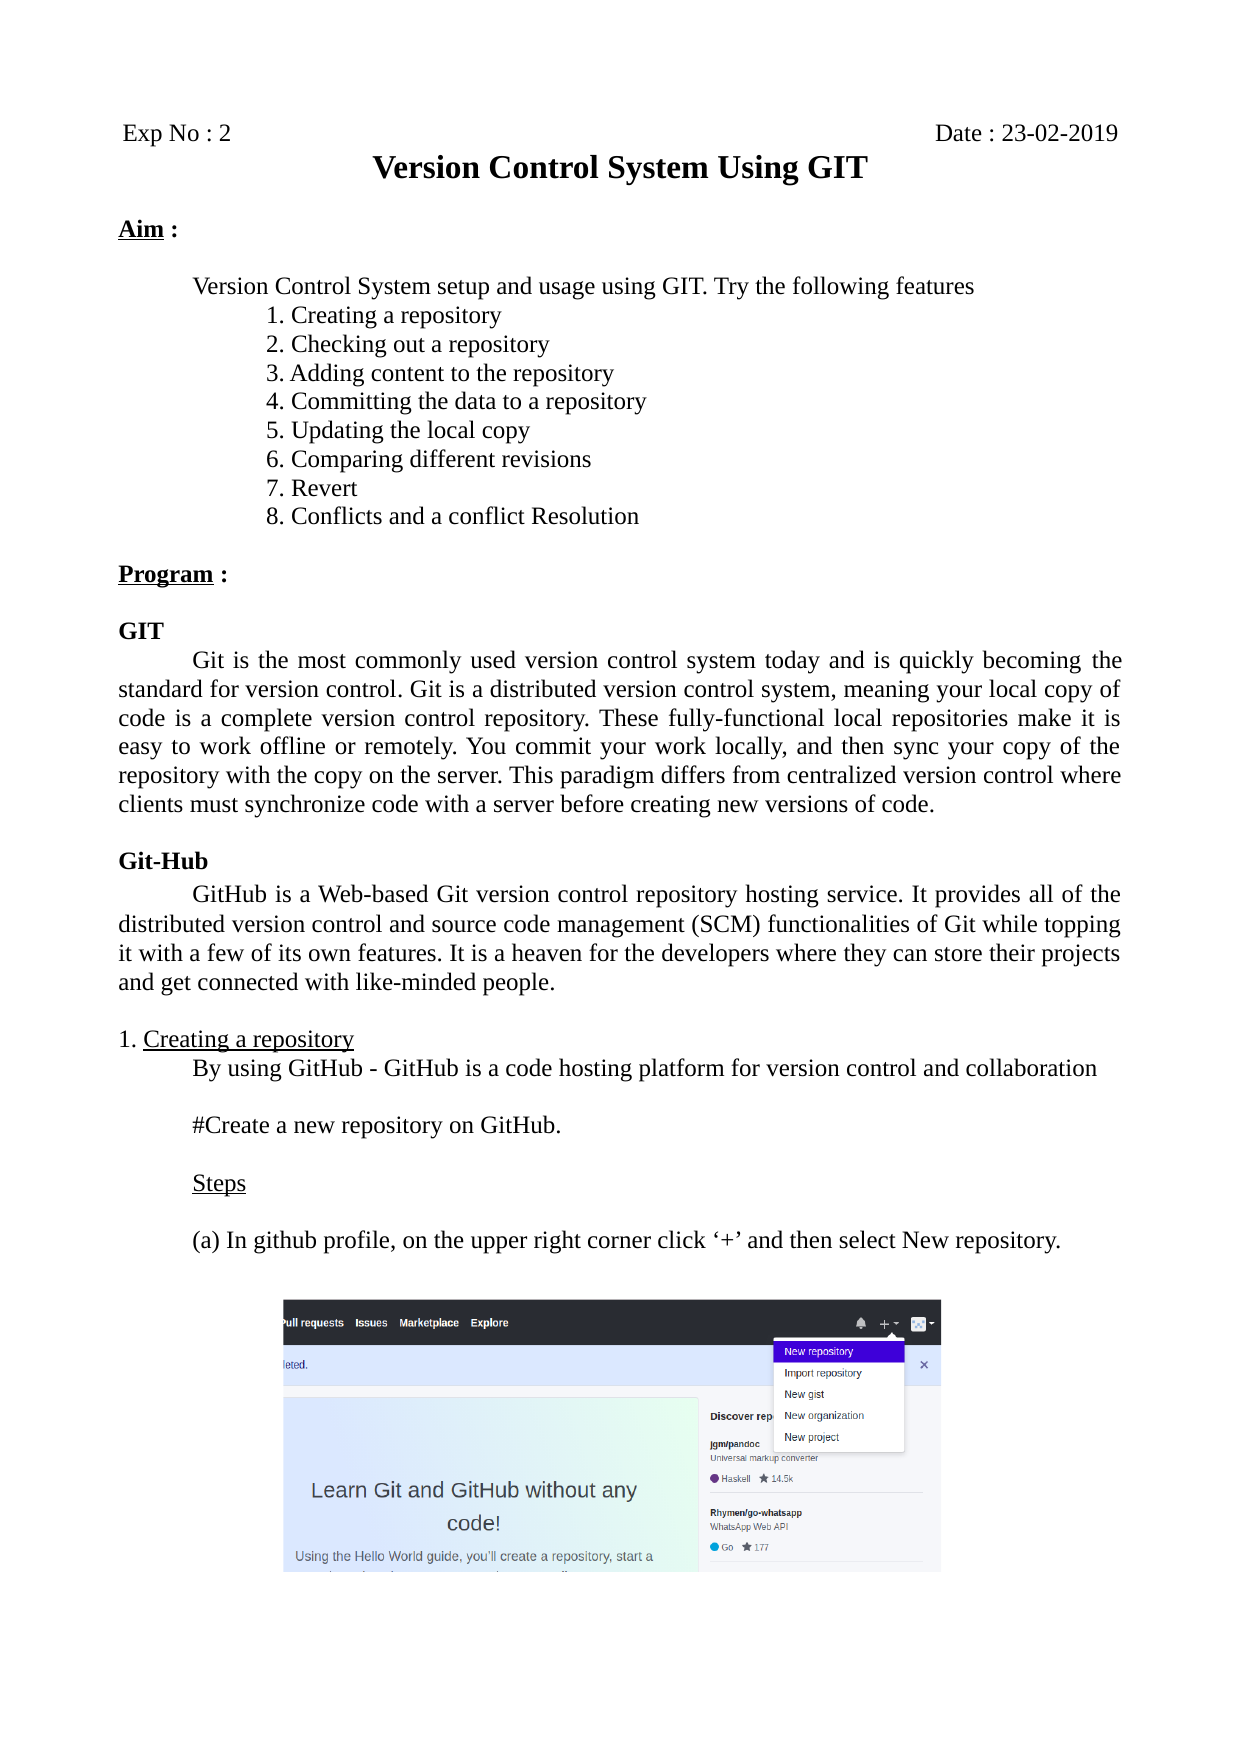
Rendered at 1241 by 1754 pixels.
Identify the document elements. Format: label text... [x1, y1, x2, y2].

text Program : [118, 559, 1122, 588]
text Version Control System Using GIT [118, 147, 1122, 185]
text Steps [118, 1168, 1122, 1197]
text GIT [118, 616, 1122, 645]
text Git-Hub [118, 846, 1122, 875]
text By using GitHub - GitHub is a code hosting platform for version control and collaboration [118, 1053, 1122, 1082]
text Version Control System setup and usage using GIT. Try the following features [118, 271, 1122, 300]
text 1. Creating a repository [118, 1024, 1122, 1053]
text Aim : [118, 214, 1122, 243]
text (a) In github profile, on the upper right corner click ‘+’ and then select New repository. [118, 1226, 1122, 1254]
text GitHub is a Web-based Git version control repository hosting service. It provides all of the distributed version control and source code management (SCM) functionalities of Git while topping it with a few of its own features. It is a heaven for the developers where they can store their projects and get connected with like-minded people. [118, 875, 1122, 996]
picture [283, 1298, 942, 1572]
text #Create a new repository on GitHub. [118, 1111, 1122, 1139]
text Git is the most commonly used version control system today and is quickly becoming the standard for version control. Git is a distributed version control system, meaning your local copy of code is a complete version control repository. These fully-functional local repositories make it is easy to work offline or remotely. You commit your work locally, and then sync your copy of the repository with the copy on the server. This paradigm differs from centralized version control where clients must synchronize code with a server before creating new versions of code. [118, 645, 1122, 818]
text Exp No : 2 Date : 23-02-2019 [118, 118, 1122, 147]
text 1. Creating a repository 2. Checking out a repository 3. Adding content to the repository 4. Committing the data to a repository 5. Updating the local copy 6. Comparing different revisions 7. Revert 8. Conflicts and a conflict Resolution [118, 300, 1122, 530]
